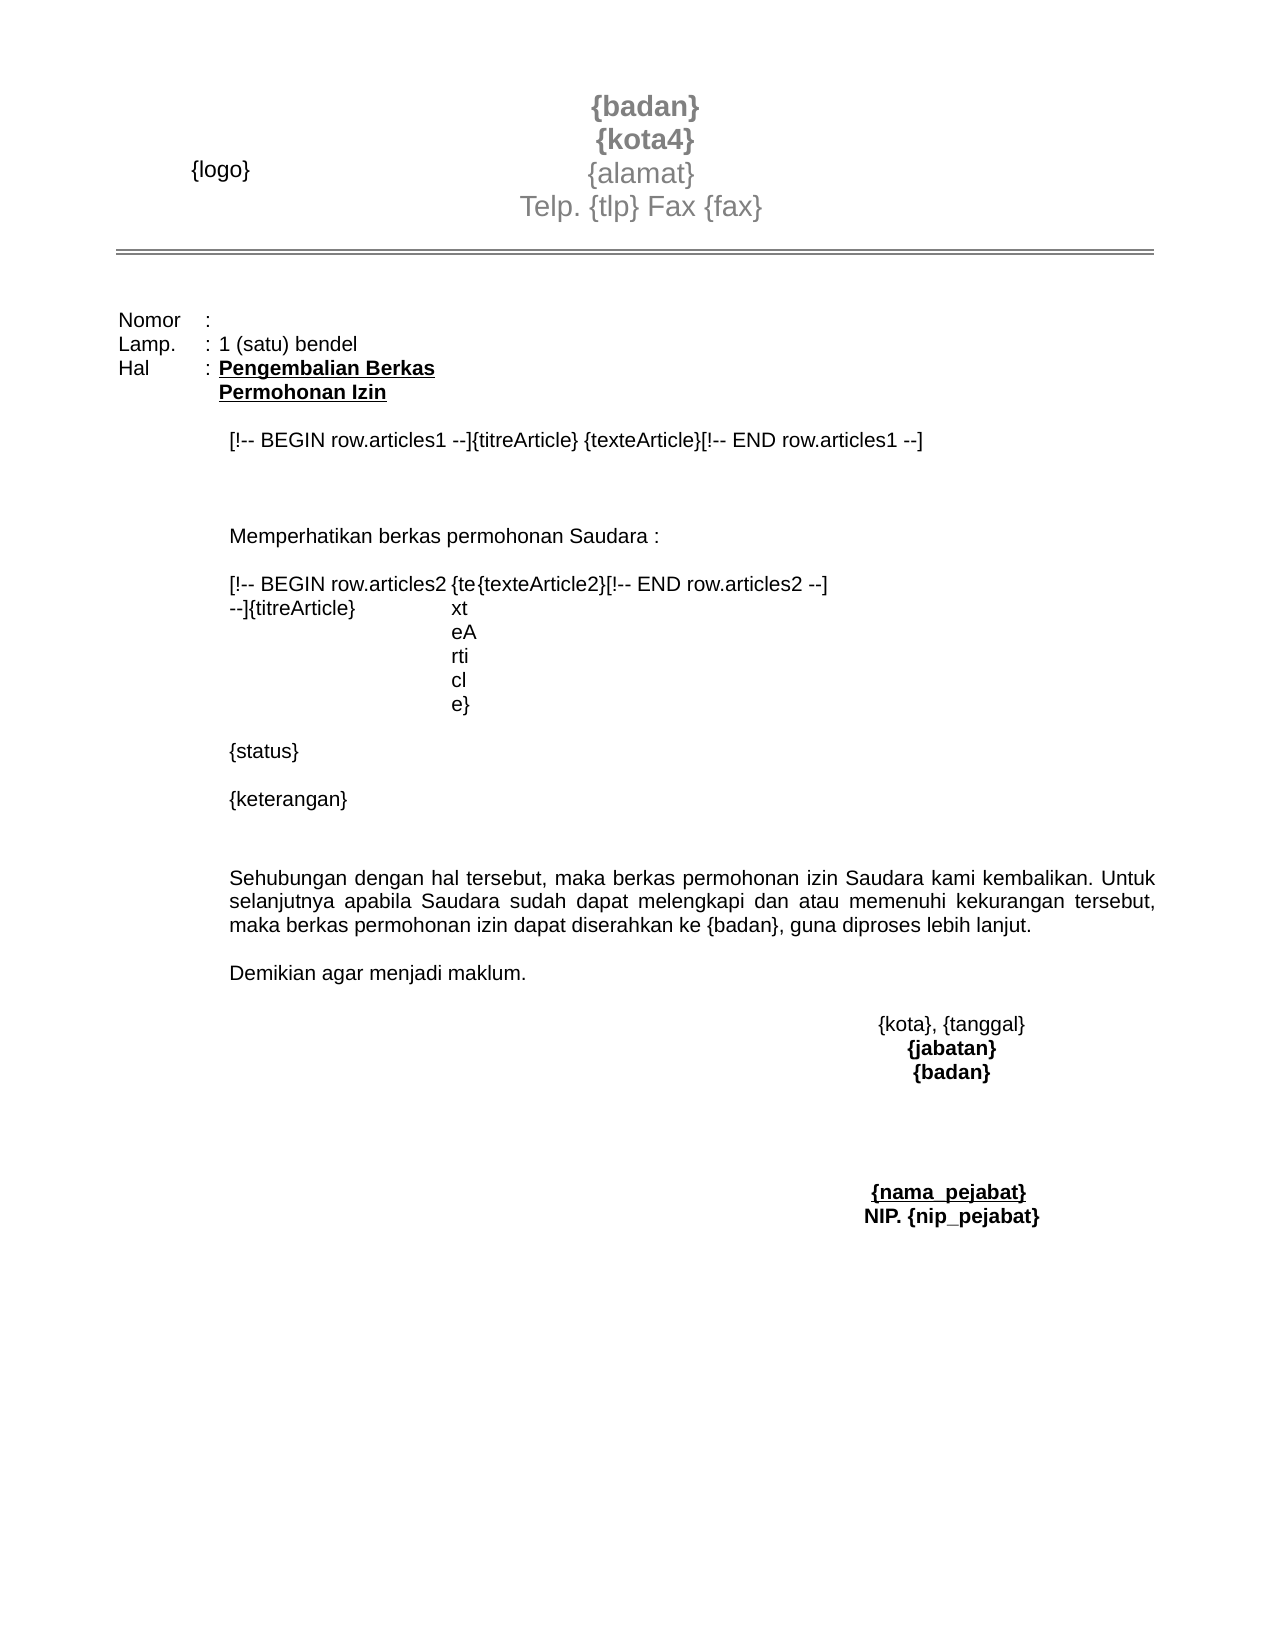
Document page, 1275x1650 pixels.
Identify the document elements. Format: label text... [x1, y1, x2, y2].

table_cell [118, 985, 1157, 1012]
table_cell {kota}, {tanggal} [746, 1012, 1157, 1036]
table_cell [219, 308, 1157, 332]
table_cell [229, 841, 1157, 865]
table_cell [118, 763, 229, 787]
table_cell [118, 524, 229, 548]
table_cell [118, 1228, 1157, 1251]
table_cell [118, 715, 229, 739]
table_cell [118, 572, 229, 715]
table_cell Lamp. [118, 332, 205, 356]
table_cell Pengembalian Berkas [219, 356, 1157, 380]
table_cell [118, 428, 229, 452]
table_header {logo} [149, 89, 292, 249]
table_header {badan} {kota4} {alamat} Telp. {tlp} Fax {fax} [292, 89, 998, 249]
table_cell [118, 452, 229, 524]
table_cell [118, 1036, 746, 1227]
table_cell [118, 380, 205, 404]
table_cell [205, 380, 219, 404]
table_cell [118, 739, 229, 763]
table_cell : [205, 308, 219, 332]
table_header [118, 284, 1157, 308]
table_cell Hal [118, 356, 205, 380]
table_cell [229, 452, 1157, 524]
table_cell [118, 865, 229, 985]
table_cell [118, 548, 229, 572]
table_cell [229, 715, 1157, 739]
table_cell 1 (satu) bendel [219, 332, 1157, 356]
table_cell [!-- BEGIN row.articles2 --]{titreArticle} [229, 572, 451, 715]
table_cell Permohonan Izin [219, 380, 1157, 404]
table_cell {texteArticle2}[!-- END row.articles2 --] [477, 572, 1157, 715]
table_cell : [205, 356, 219, 380]
table_cell Nomor [118, 308, 205, 332]
table_cell [118, 841, 229, 865]
table_cell {keterangan} [229, 787, 1157, 841]
table_cell [118, 1012, 746, 1036]
table_cell [229, 763, 1157, 787]
table_cell [118, 787, 229, 841]
table_header [998, 89, 1153, 249]
table_cell {status} [229, 739, 1157, 763]
table_cell : [205, 332, 219, 356]
table_cell [229, 548, 1157, 572]
table_cell Sehubungan dengan hal tersebut, maka berkas permohonan izin Saudara kami kembalikan. Untuk selanjutnya apabila Saudara sudah dapat melengkapi dan atau memenuhi kekurangan tersebut, maka berkas permohonan izin dapat diserahkan ke {badan}, guna diproses lebih lanjut. Demikian agar menjadi maklum. [229, 865, 1157, 985]
table_cell [!-- BEGIN row.articles1 --]{titreArticle} {texteArticle}[!-- END row.articles1 --] [229, 428, 1157, 452]
table_cell Memperhatikan berkas permohonan Saudara : [229, 524, 1157, 548]
table_header [116, 89, 149, 249]
table_cell {texteArticle} [451, 572, 477, 715]
table_cell [118, 404, 1157, 428]
table_cell {jabatan} {badan} {nama_pejabat} NIP. {nip_pejabat} [746, 1036, 1157, 1227]
